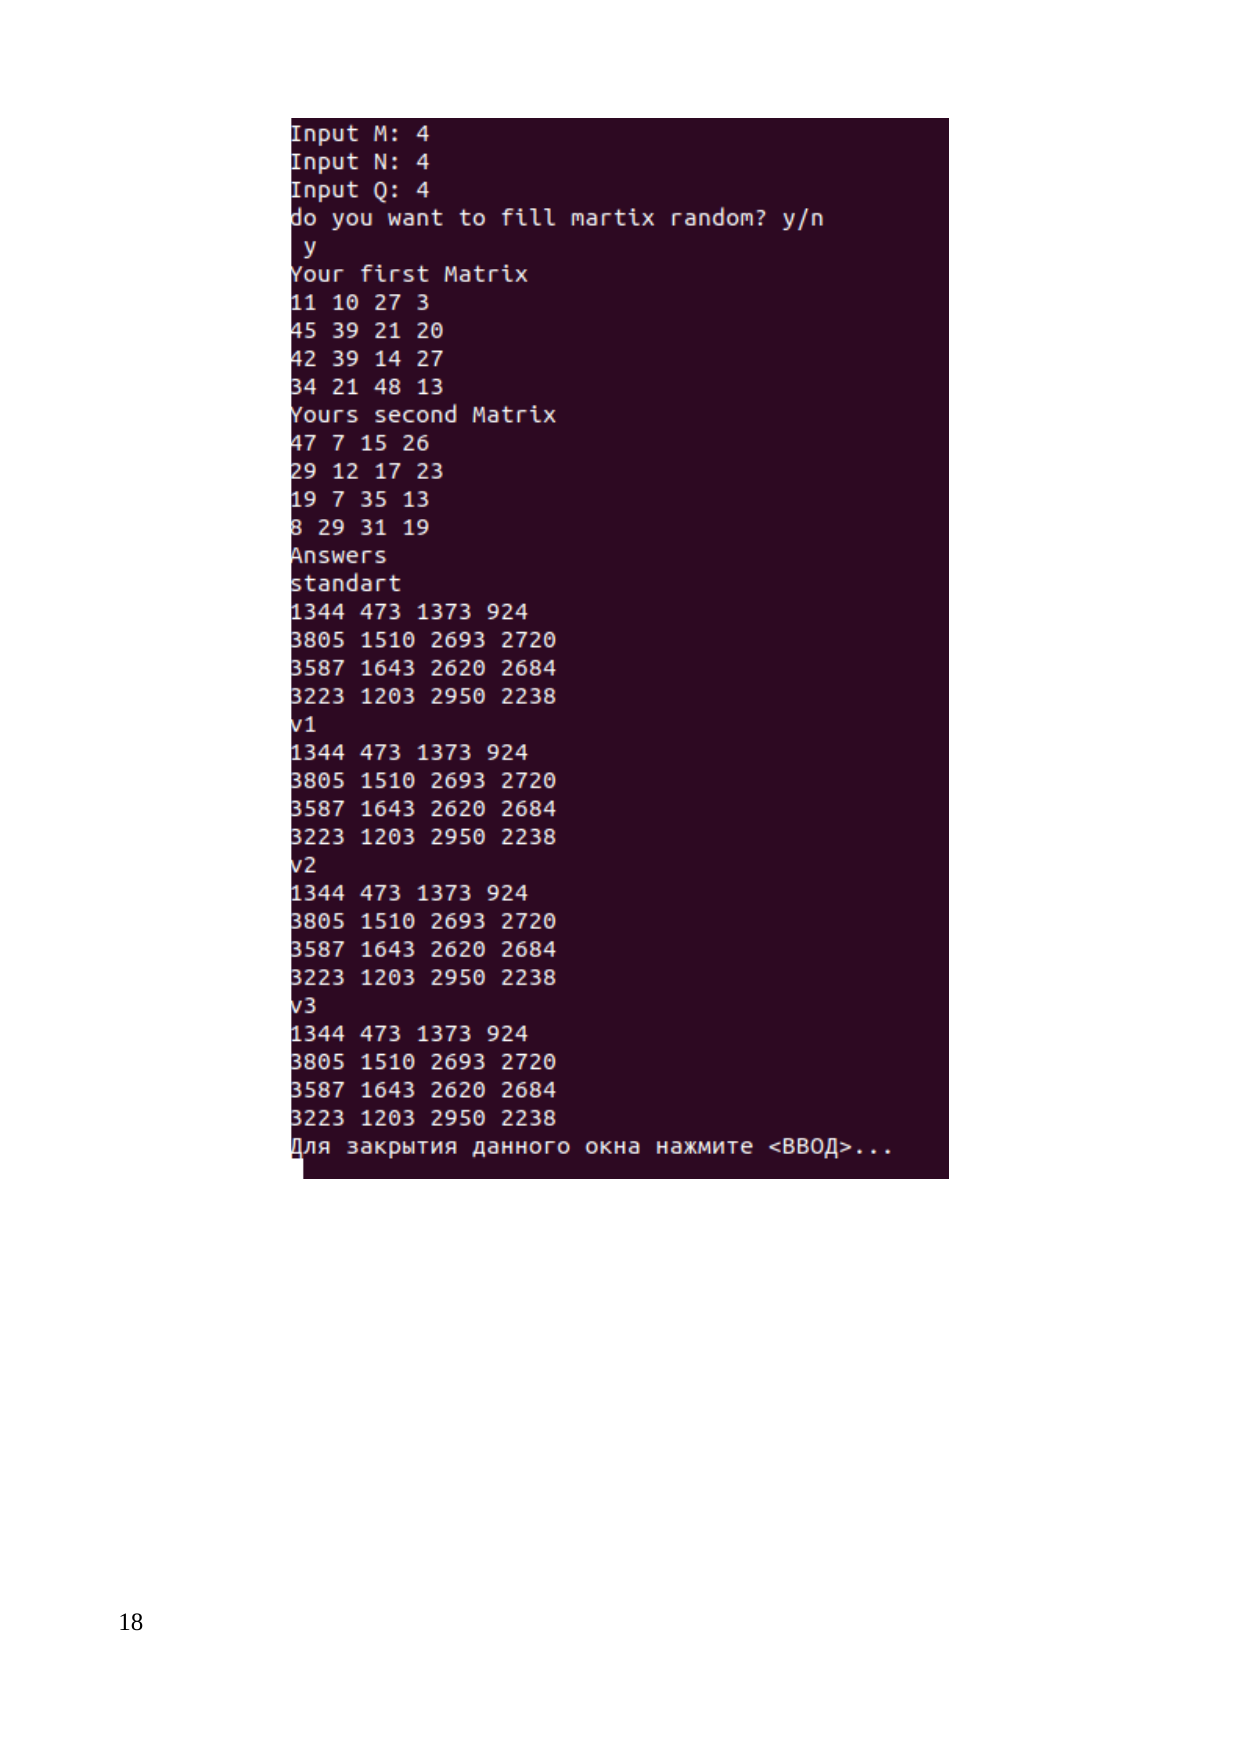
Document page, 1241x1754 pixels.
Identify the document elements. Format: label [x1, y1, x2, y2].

picture [291, 118, 949, 1179]
